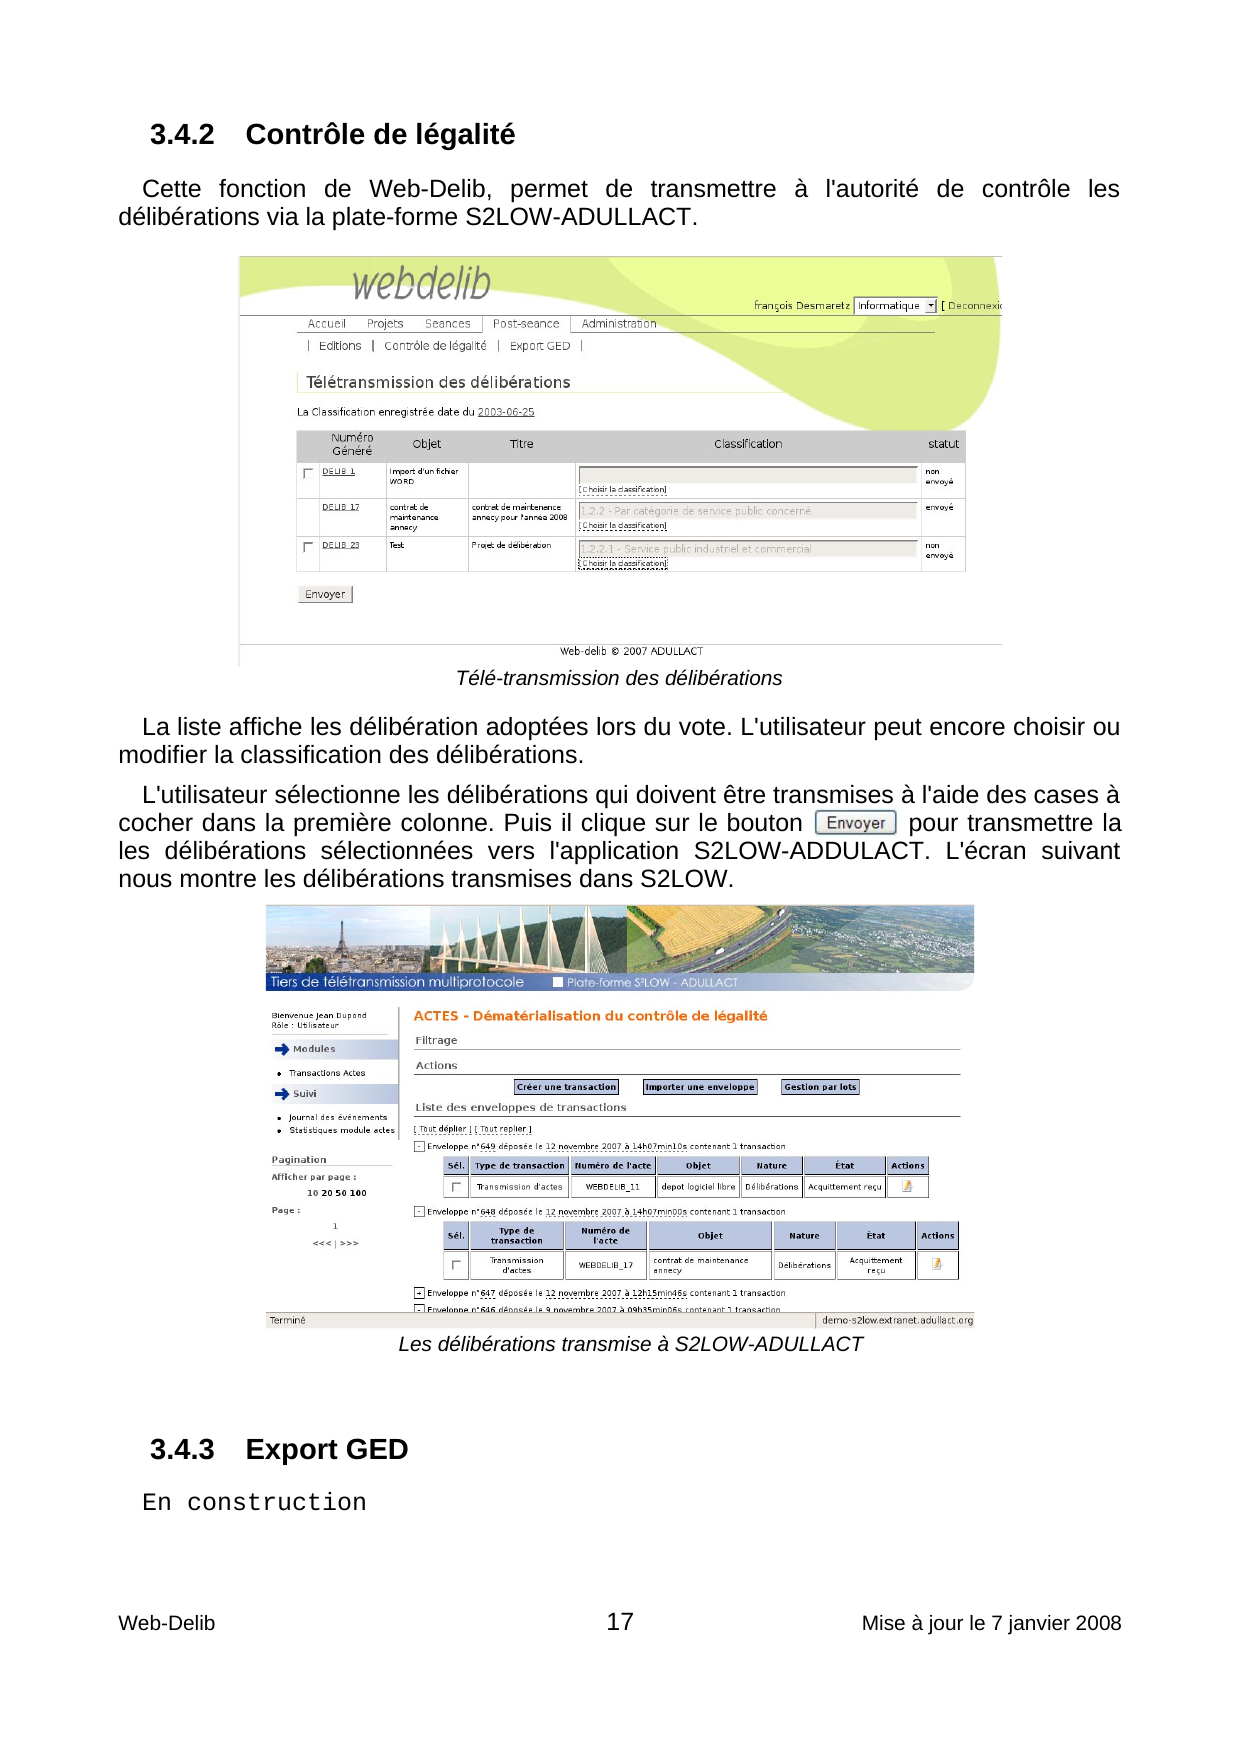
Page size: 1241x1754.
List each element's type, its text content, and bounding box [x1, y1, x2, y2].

subtitle Contrôle de légalité [118, 118, 1122, 151]
text L'utilisateur sélectionne les délibérations qui doivent être transmises à l'aide des cases à cocher dans la première colonne. Puis il clique sur le bouton pour transmettre la les délibérations sélectionnées vers l'application S2LOW-ADDULACT. L'écran suivant nous montre les délibérations transmises dans S2LOW. [118, 781, 1122, 892]
text La liste affiche les délibération adoptées lors du vote. L'utilisateur peut encore choisir ou modifier la classification des délibérations. [118, 713, 1122, 769]
text En construction [118, 1489, 1122, 1518]
text Les délibérations transmise à S2LOW-ADULLACT [118, 904, 1122, 1356]
picture [813, 808, 900, 837]
text Cette fonction de Web-Delib, permet de transmettre à l'autorité de contrôle les délibérations via la plate-forme S2LOW-ADULLACT. [118, 175, 1122, 231]
text Télé-transmission des délibérations [118, 243, 1122, 689]
subtitle Export GED [118, 1433, 1122, 1465]
picture [265, 904, 975, 1333]
picture [238, 255, 1003, 667]
